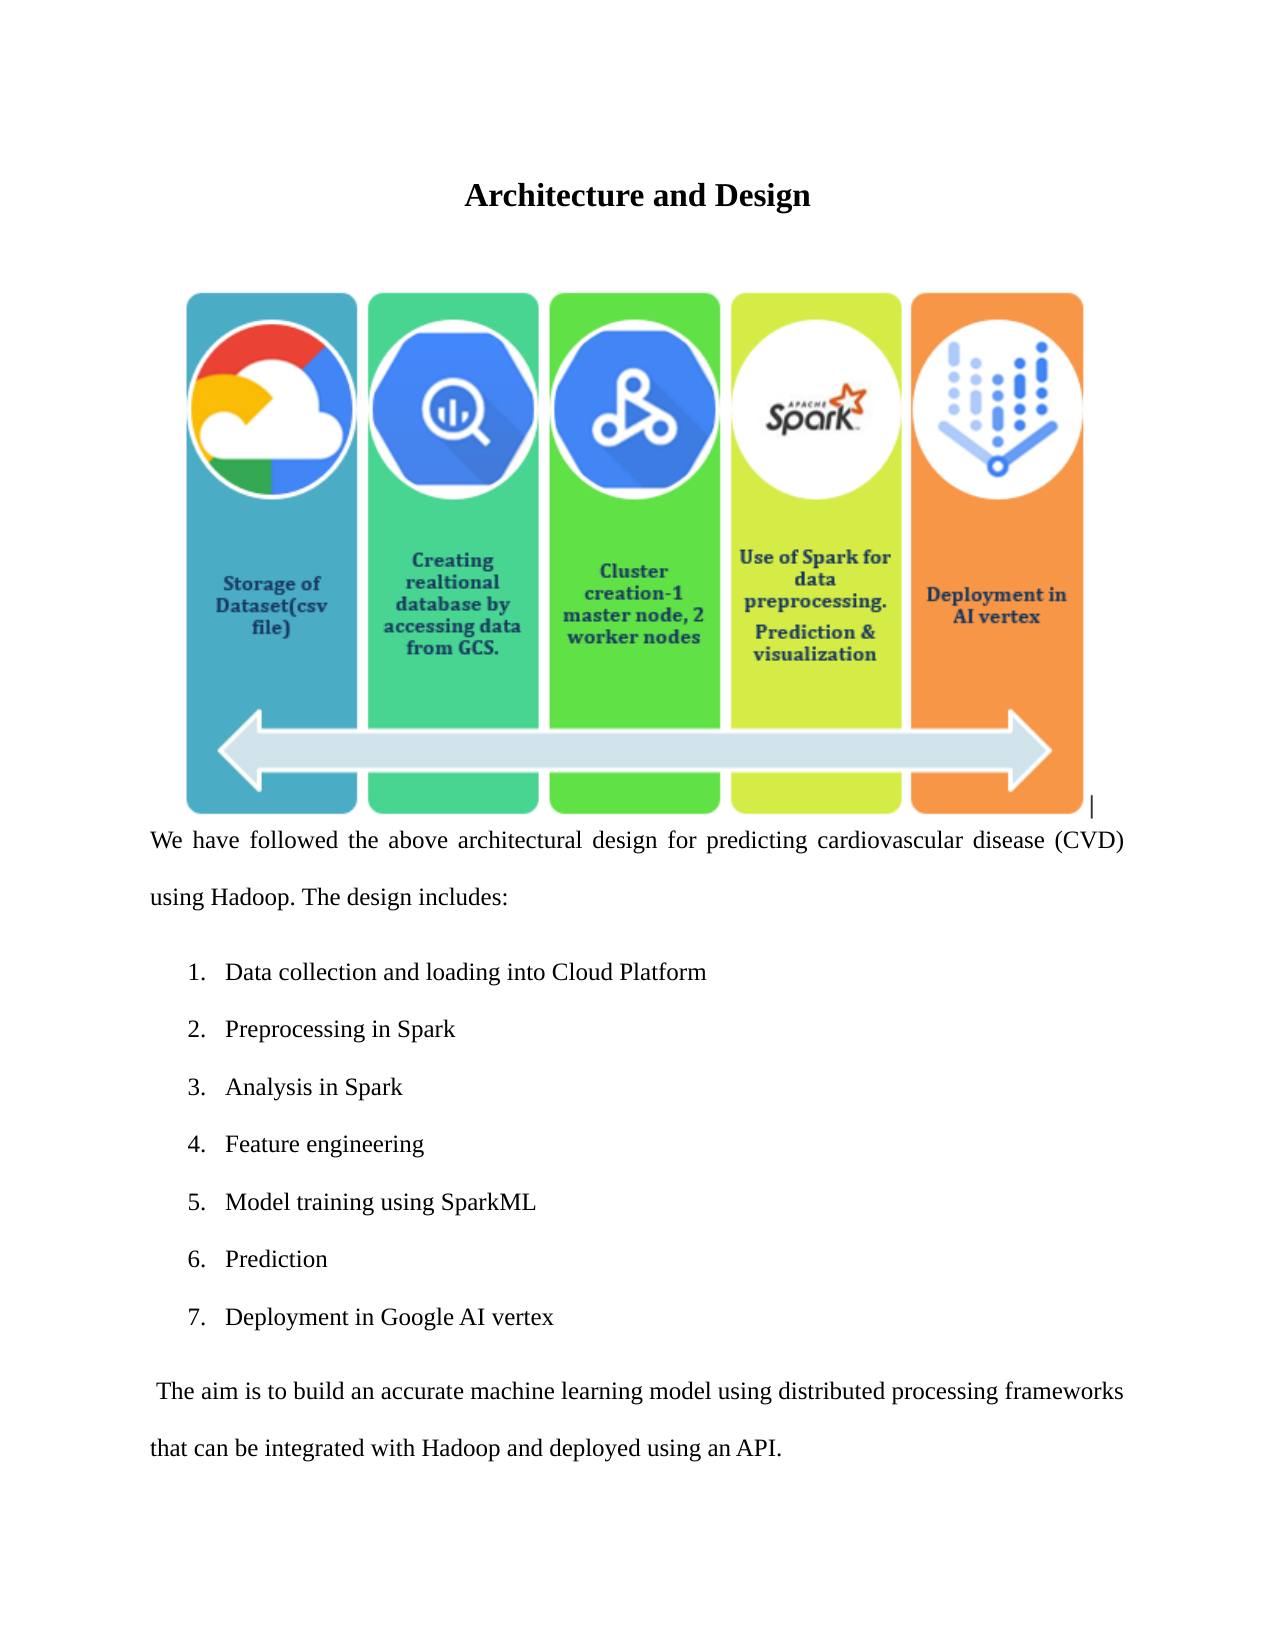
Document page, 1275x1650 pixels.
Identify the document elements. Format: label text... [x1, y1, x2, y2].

list Prediction [187, 1244, 1125, 1273]
text We have followed the above architectural design for predicting cardiovascular disease (CVD) using Hadoop. The design includes: [150, 825, 1125, 911]
list Model training using SparkML [187, 1187, 1125, 1215]
list Deployment in Google AI vertex [187, 1302, 1125, 1330]
subtitle Architecture and Design [150, 175, 1125, 213]
list Data collection and loading into Cloud Platform [187, 957, 1125, 985]
list Feature engineering [187, 1129, 1125, 1158]
list Analysis in Spark [187, 1072, 1125, 1100]
text The aim is to build an accurate machine learning model using distributed processing frameworks that can be integrated with Hadoop and deployed using an API. [150, 1376, 1125, 1462]
list Preprocessing in Spark [187, 1014, 1125, 1043]
